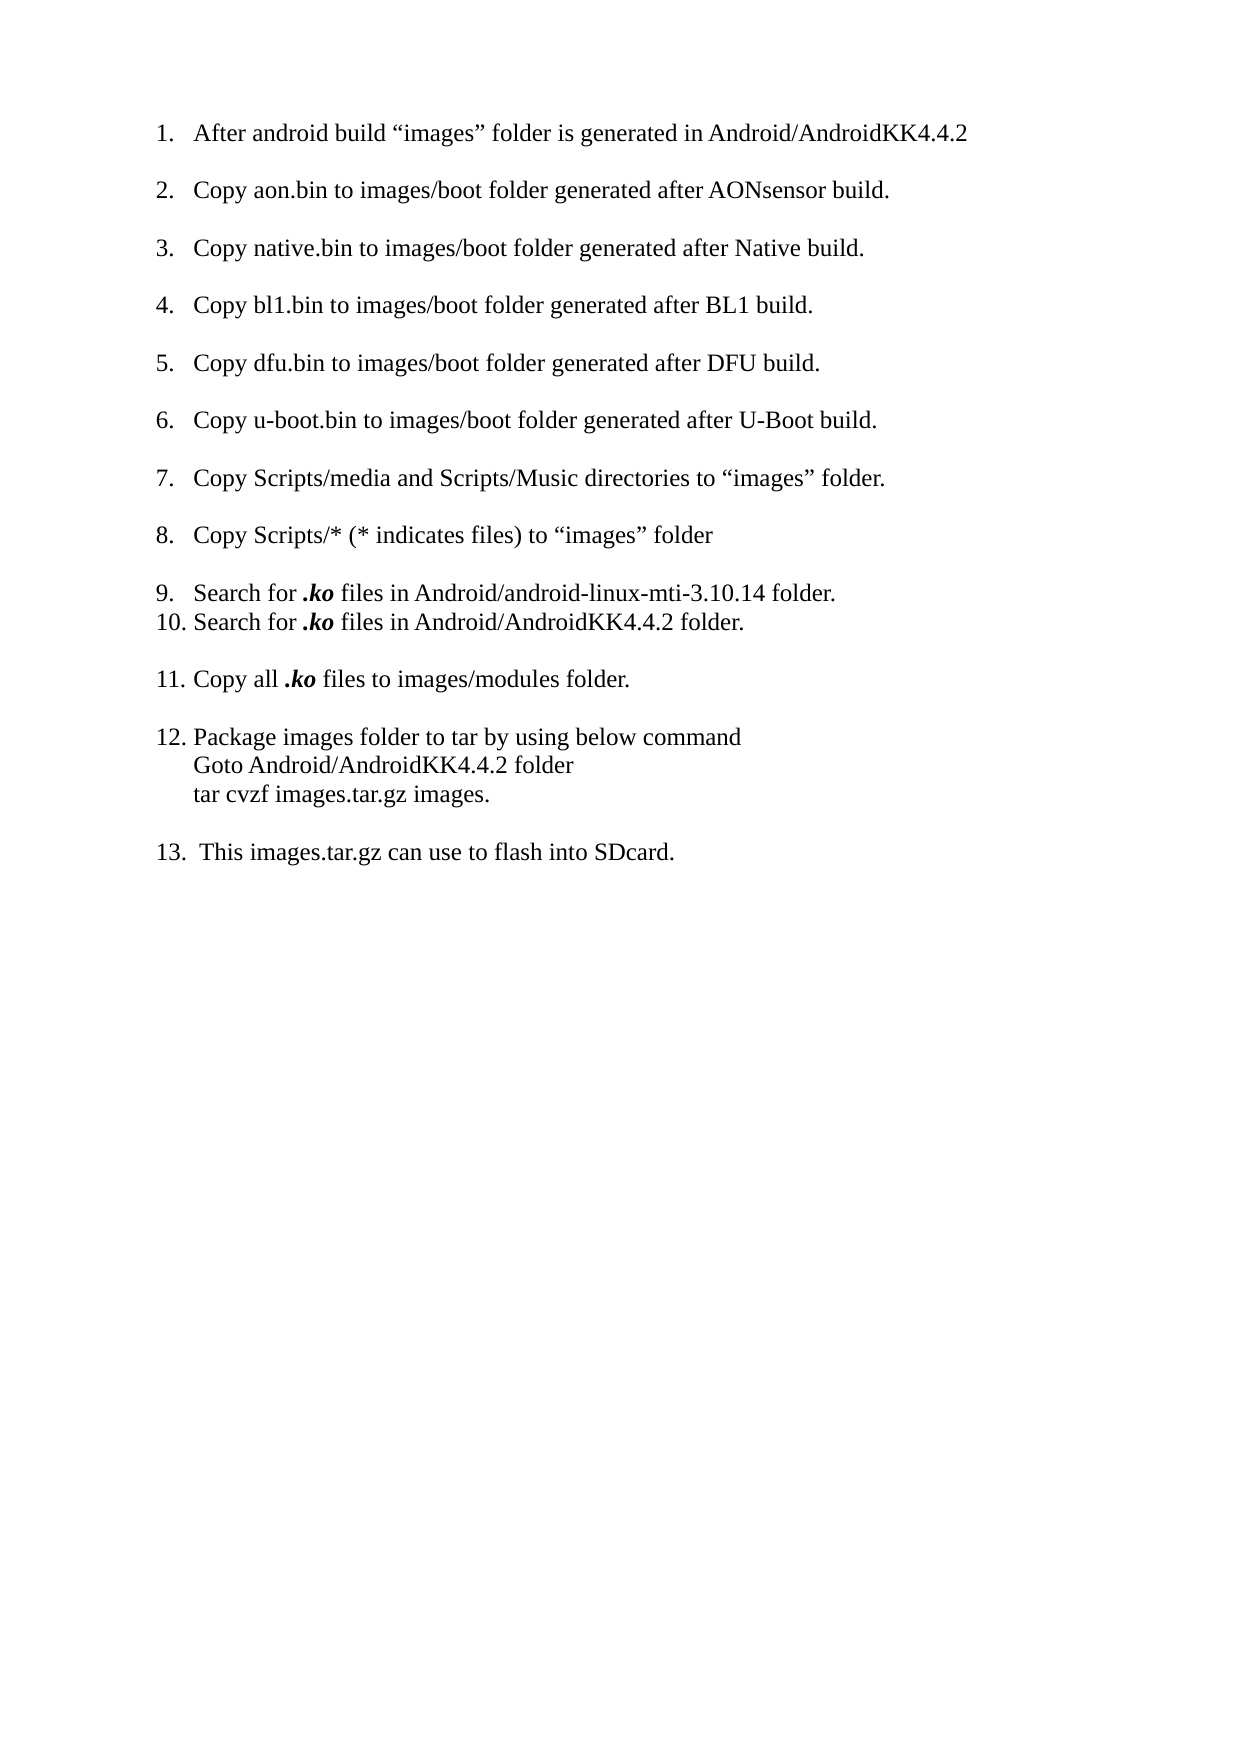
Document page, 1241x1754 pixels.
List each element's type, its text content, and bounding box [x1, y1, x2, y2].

list Package images folder to tar by using below command [156, 722, 1122, 751]
list tar cvzf images.tar.gz images. [156, 779, 1122, 808]
list Copy native.bin to images/boot folder generated after Native build. [156, 233, 1122, 262]
list Copy dfu.bin to images/boot folder generated after DFU build. [156, 348, 1122, 377]
list Copy u-boot.bin to images/boot folder generated after U-Boot build. [156, 406, 1122, 434]
list This images.tar.gz can use to flash into SDcard. [156, 837, 1122, 866]
list Copy aon.bin to images/boot folder generated after AONsensor build. [156, 176, 1122, 204]
list Copy Scripts/media and Scripts/Music directories to “images” folder. [156, 463, 1122, 492]
list Goto Android/AndroidKK4.4.2 folder [156, 751, 1122, 779]
list Copy bl1.bin to images/boot folder generated after BL1 build. [156, 291, 1122, 319]
list Search for .ko files in Android/AndroidKK4.4.2 folder. [156, 607, 1122, 636]
list Search for .ko files in Android/android-linux-mti-3.10.14 folder. [156, 578, 1122, 607]
list Copy all .ko files to images/modules folder. [156, 664, 1122, 693]
list Copy Scripts/* (* indicates files) to “images” folder [156, 521, 1122, 549]
list After android build “images” folder is generated in Android/AndroidKK4.4.2 [156, 118, 1122, 147]
